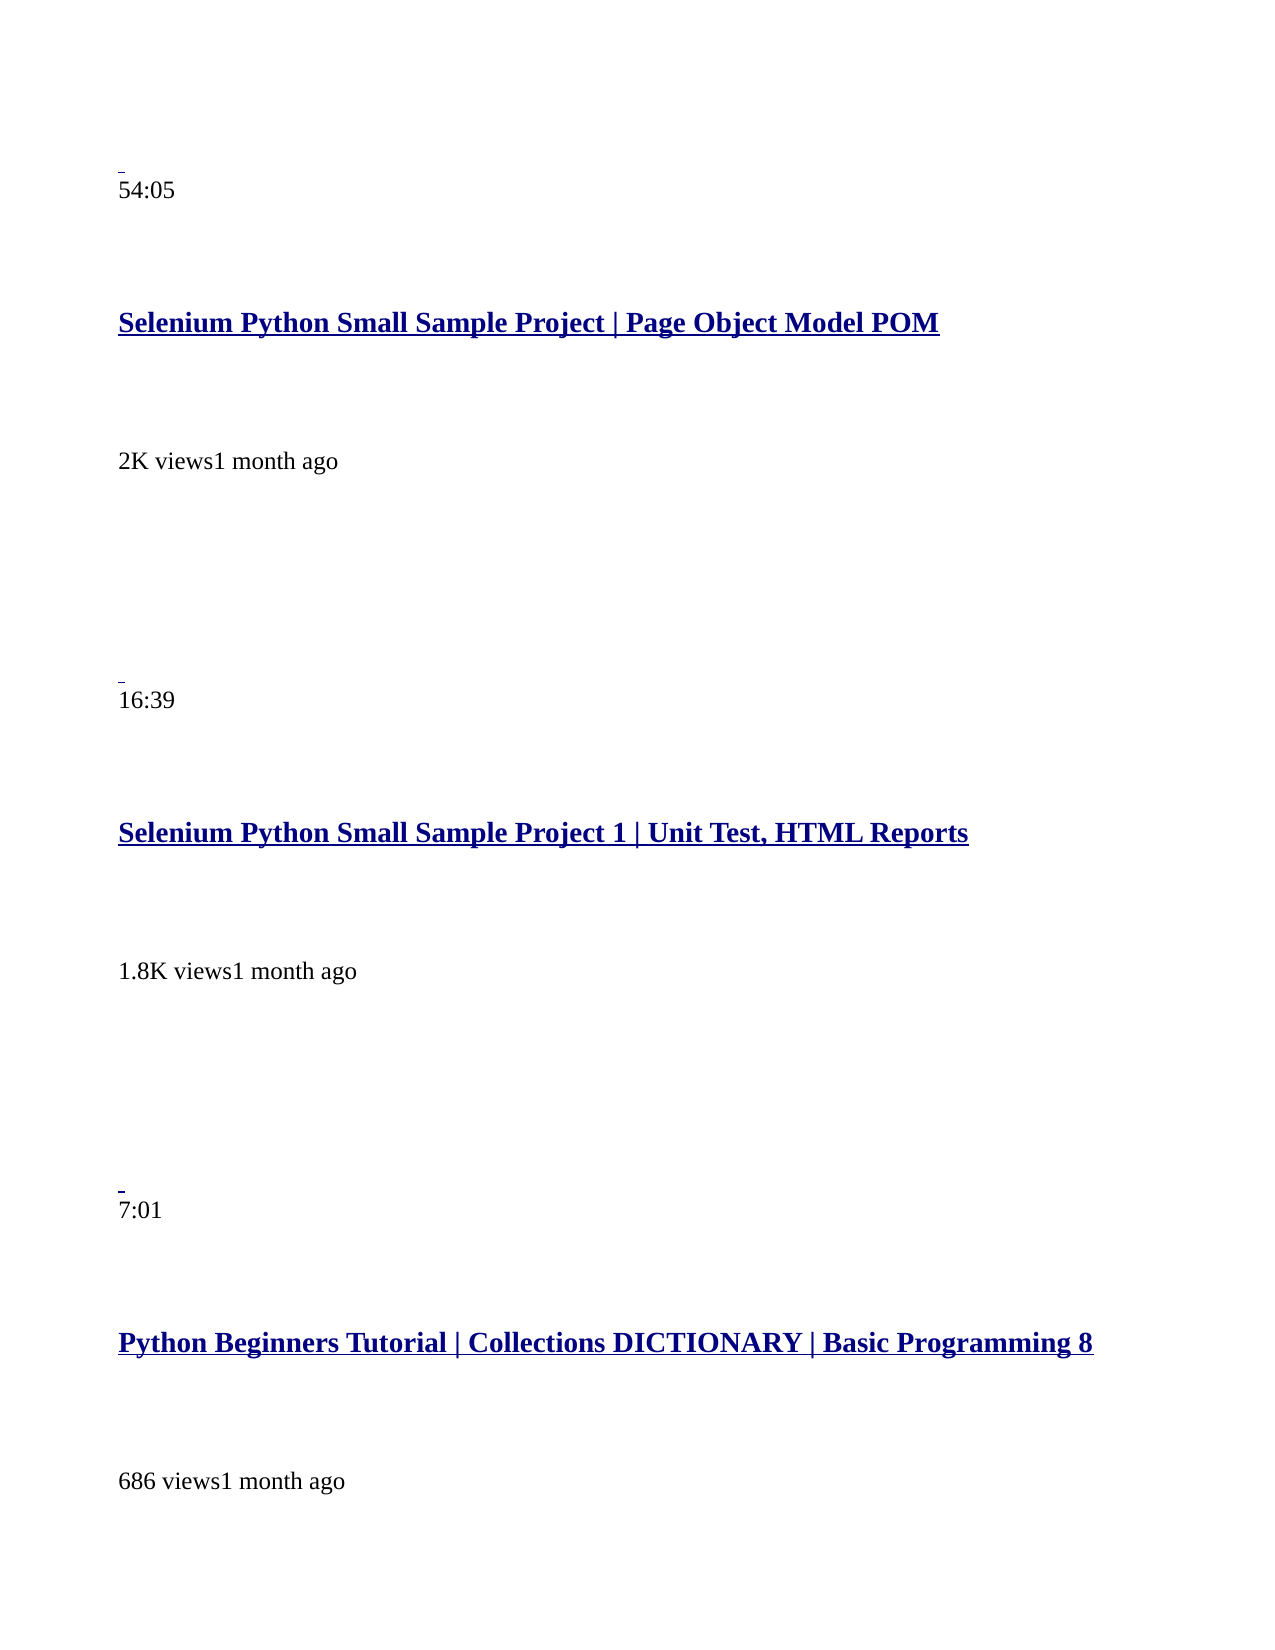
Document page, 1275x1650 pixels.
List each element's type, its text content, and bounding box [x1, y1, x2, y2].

subtitle Python Beginners Tutorial | Collections DICTIONARY | Basic Programming 8 [118, 1325, 1157, 1358]
subtitle Selenium Python Small Sample Project 1 | Unit Test, HTML Reports [118, 815, 1157, 848]
subtitle Selenium Python Small Sample Project | Page Object Model POM [118, 305, 1157, 339]
text 2K views1 month ago [118, 446, 1157, 475]
text 16:39 [118, 685, 1157, 714]
text 7:01 [118, 1195, 1157, 1224]
text 54:05 [118, 176, 1157, 204]
text 1.8K views1 month ago [118, 956, 1157, 985]
text 686 views1 month ago [118, 1466, 1157, 1495]
